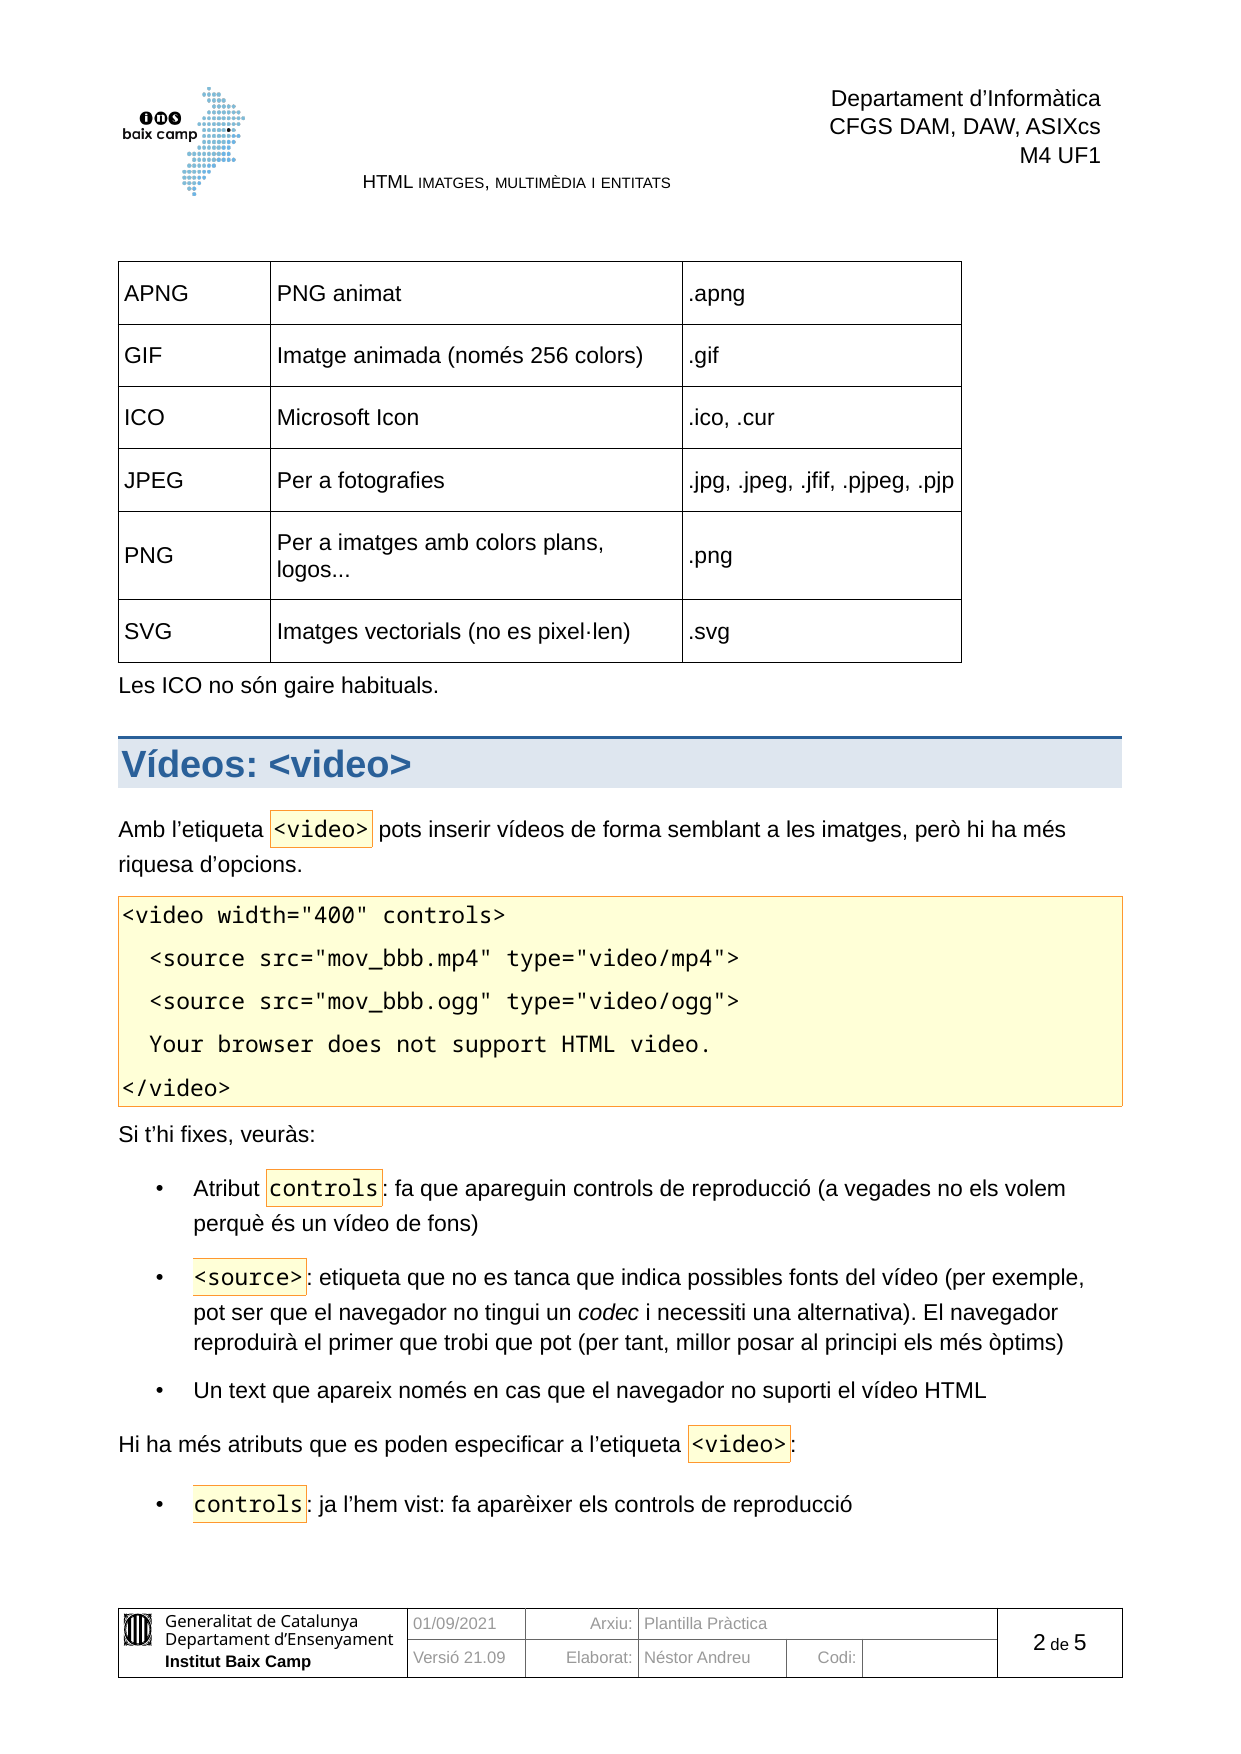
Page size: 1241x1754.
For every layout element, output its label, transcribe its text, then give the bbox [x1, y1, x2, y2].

table_cell .apng [683, 262, 961, 323]
table_cell GIF [119, 325, 270, 386]
table_cell PNG animat [271, 262, 682, 323]
table_cell .svg [683, 600, 961, 662]
list <source>: etiqueta que no es tanca que indica possibles fonts del vídeo (per exemple, pot ser que el navegador no tingui un codec i necessiti una alternativa). El navegador reproduirà el primer que trobi que pot (per tant, millor posar al principi els més òptims) [156, 1257, 1122, 1355]
picture [122, 87, 245, 196]
table_cell .ico, .cur [683, 387, 961, 448]
text Les ICO no són gaire habituals. [118, 672, 1122, 698]
list controls: ja l’hem vist: fa aparèixer els controls de reproducció [156, 1485, 193, 1522]
text Hi ha més atributs que es poden especificar a l’etiqueta <video>: [791, 1425, 1122, 1462]
list Atribut controls: fa que apareguin controls de reproducció (a vegades no els volem perquè és un vídeo de fons) [156, 1168, 1122, 1236]
table_cell APNG [119, 262, 270, 323]
text <source src="mov_bbb.ogg" type="video/ogg"> [119, 982, 1122, 1016]
text <source src="mov_bbb.mp4" type="video/mp4"> [119, 939, 1122, 973]
text Hi ha més atributs que es poden especificar a l’etiqueta <video>: [118, 1425, 688, 1462]
table_cell SVG [119, 600, 270, 662]
table_cell Per a fotografies [271, 449, 682, 511]
table_cell .png [683, 512, 961, 599]
table_cell Imatges vectorials (no es pixel·len) [271, 600, 682, 662]
table_cell Per a imatges amb colors plans, logos... [271, 512, 682, 599]
table_cell .gif [683, 325, 961, 386]
table_cell Microsoft Icon [271, 387, 682, 448]
table_cell .jpg, .jpeg, .jfif, .pjpeg, .pjp [683, 449, 961, 511]
text <video width="400" controls> [119, 897, 1122, 930]
table_cell Imatge animada (només 256 colors) [271, 325, 682, 386]
text Amb l’etiqueta <video> pots inserir vídeos de forma semblant a les imatges, però hi ha més riquesa d’opcions. [118, 810, 1122, 877]
text Si t’hi fixes, veuràs: [118, 1121, 1122, 1147]
table_cell JPEG [119, 449, 270, 511]
table_cell PNG [119, 512, 270, 599]
table_cell ICO [119, 387, 270, 448]
text Your browser does not support HTML video. [119, 1025, 1122, 1059]
text </video> [119, 1068, 1122, 1106]
list controls: ja l’hem vist: fa aparèixer els controls de reproducció [307, 1485, 1122, 1522]
list Un text que apareix només en cas que el navegador no suporti el vídeo HTML [156, 1377, 1122, 1403]
subtitle Vídeos: <video> [118, 739, 1122, 788]
